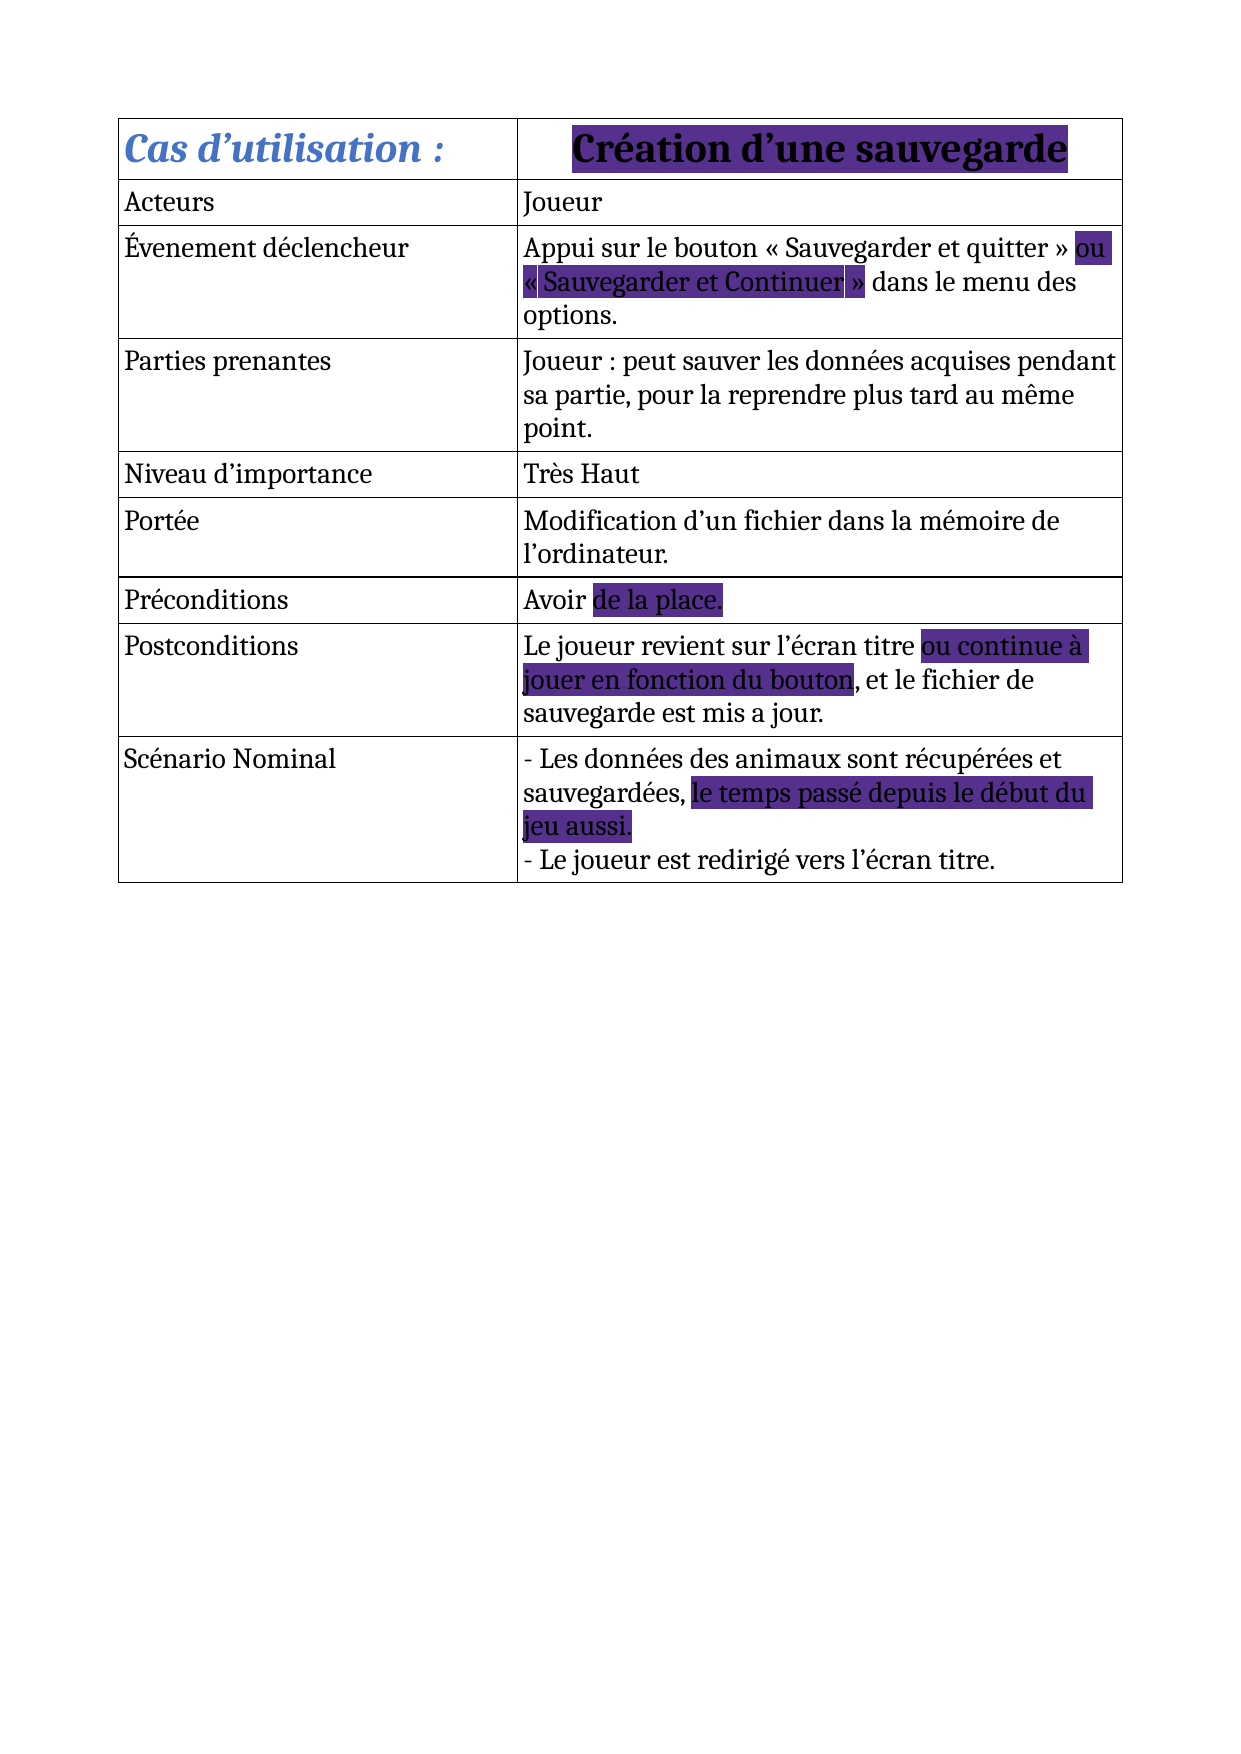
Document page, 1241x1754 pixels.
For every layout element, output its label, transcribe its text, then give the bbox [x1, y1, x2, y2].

table_cell Préconditions [119, 578, 517, 622]
table_cell Portée [119, 498, 517, 576]
table_cell Le joueur revient sur l’écran titre ou continue à jouer en fonction du bouton, et le fichier de sauvegarde est mis a jour. [518, 624, 1122, 736]
table_cell Niveau d’importance [119, 452, 517, 497]
table_cell Modification d’un fichier dans la mémoire de l’ordinateur. [518, 498, 1122, 576]
table_cell Évenement déclencheur [119, 226, 517, 338]
table_cell Appui sur le bouton « Sauvegarder et quitter » ou « Sauvegarder et Continuer » dans le menu des options. [518, 226, 1122, 338]
table_cell Avoir de la place. [518, 578, 1122, 622]
table_cell Postconditions [119, 624, 517, 736]
table_cell Acteurs [119, 180, 517, 224]
table_cell Très Haut [518, 452, 1122, 497]
table_cell Joueur : peut sauver les données acquises pendant sa partie, pour la reprendre plus tard au même point. [518, 339, 1122, 451]
table_cell Scénario Nominal [119, 737, 517, 882]
table_cell - Les données des animaux sont récupérées et sauvegardées, le temps passé depuis le début du jeu aussi. - Le joueur est redirigé vers l’écran titre. [518, 737, 1122, 882]
table_header Cas d’utilisation : [119, 119, 517, 178]
table_header Création d’une sauvegarde [518, 119, 1122, 178]
table_cell Joueur [518, 180, 1122, 224]
table_cell Parties prenantes [119, 339, 517, 451]
